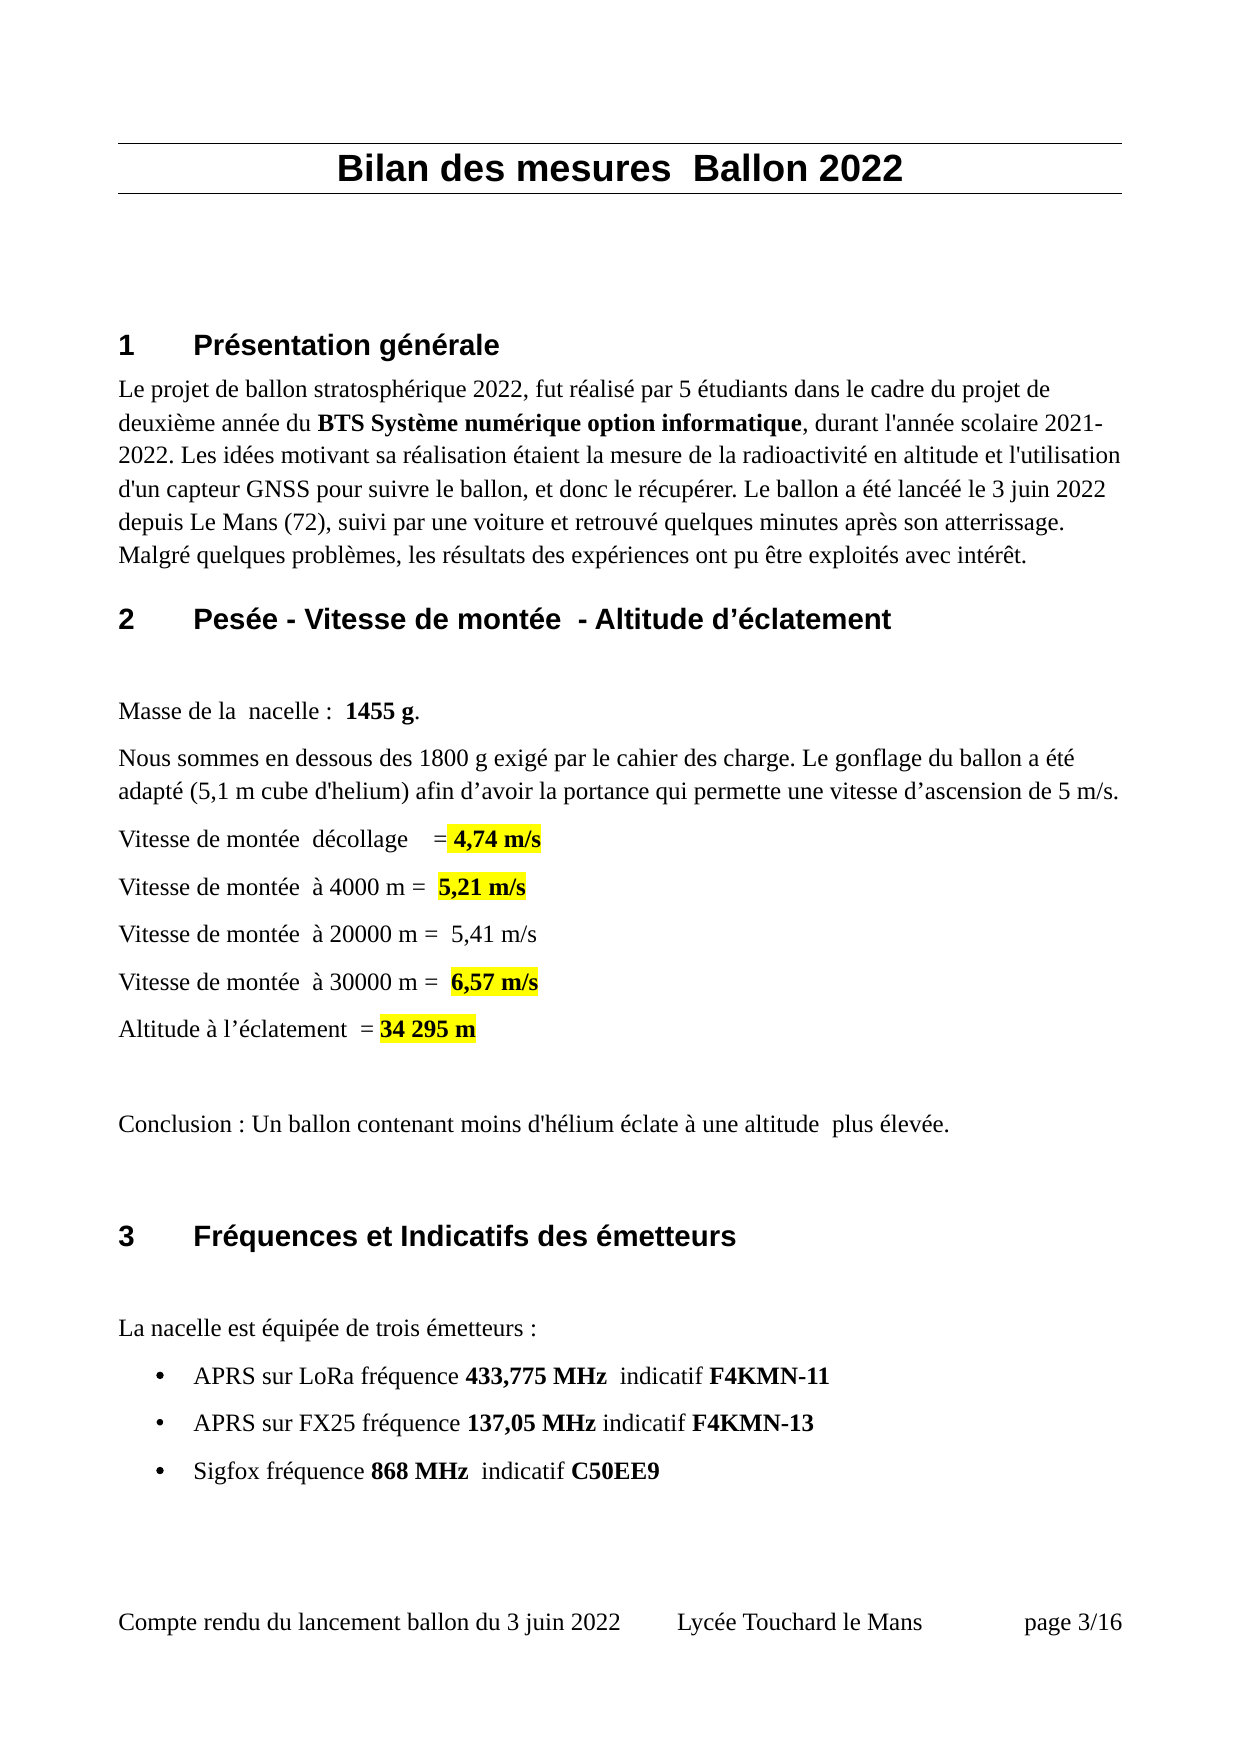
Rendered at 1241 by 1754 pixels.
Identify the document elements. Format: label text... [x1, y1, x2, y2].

subtitle Fréquences et Indicatifs des émetteurs [118, 1219, 1122, 1253]
text La nacelle est équipée de trois émetteurs : [118, 1313, 1122, 1342]
text Vitesse de montée à 4000 m = 5,21 m/s [118, 872, 1122, 900]
subtitle Pesée - Vitesse de montée - Altitude d’éclatement [118, 602, 1122, 636]
text Conclusion : Un ballon contenant moins d'hélium éclate à une altitude plus élevée. [118, 1109, 1122, 1138]
list Sigfox fréquence 868 MHz indicatif C50EE9 [156, 1456, 1122, 1485]
text Masse de la nacelle : 1455 g. [118, 696, 1122, 724]
list APRS sur FX25 fréquence 137,05 MHz indicatif F4KMN-13 [156, 1408, 1122, 1437]
subtitle Bilan des mesures Ballon 2022 [118, 144, 1122, 193]
text Vitesse de montée à 30000 m = 6,57 m/s [118, 967, 1122, 996]
text Nous sommes en dessous des 1800 g exigé par le cahier des charge. Le gonflage du ballon a été adapté (5,1 m cube d'helium) afin d’avoir la portance qui permette une vitesse d’ascension de 5 m/s. [118, 743, 1122, 805]
text Vitesse de montée à 20000 m = 5,41 m/s [118, 919, 1122, 948]
text Le projet de ballon stratosphérique 2022, fut réalisé par 5 étudiants dans le cadre du projet de deuxième année du BTS Système numérique option informatique, durant l'année scolaire 2021-2022. Les idées motivant sa réalisation étaient la mesure de la radioactivité en altitude et l'utilisation d'un capteur GNSS pour suivre le ballon, et donc le récupérer. Le ballon a été lancéé le 3 juin 2022 depuis Le Mans (72), suivi par une voiture et retrouvé quelques minutes après son atterrissage. Malgré quelques problèmes, les résultats des expériences ont pu être exploités avec intérêt. [118, 374, 1122, 568]
subtitle Présentation générale [118, 328, 1122, 362]
text Vitesse de montée décollage = 4,74 m/s [118, 824, 1122, 853]
text Altitude à l’éclatement = 34 295 m [118, 1014, 1122, 1043]
list APRS sur LoRa fréquence 433,775 MHz indicatif F4KMN-11 [156, 1361, 1122, 1389]
